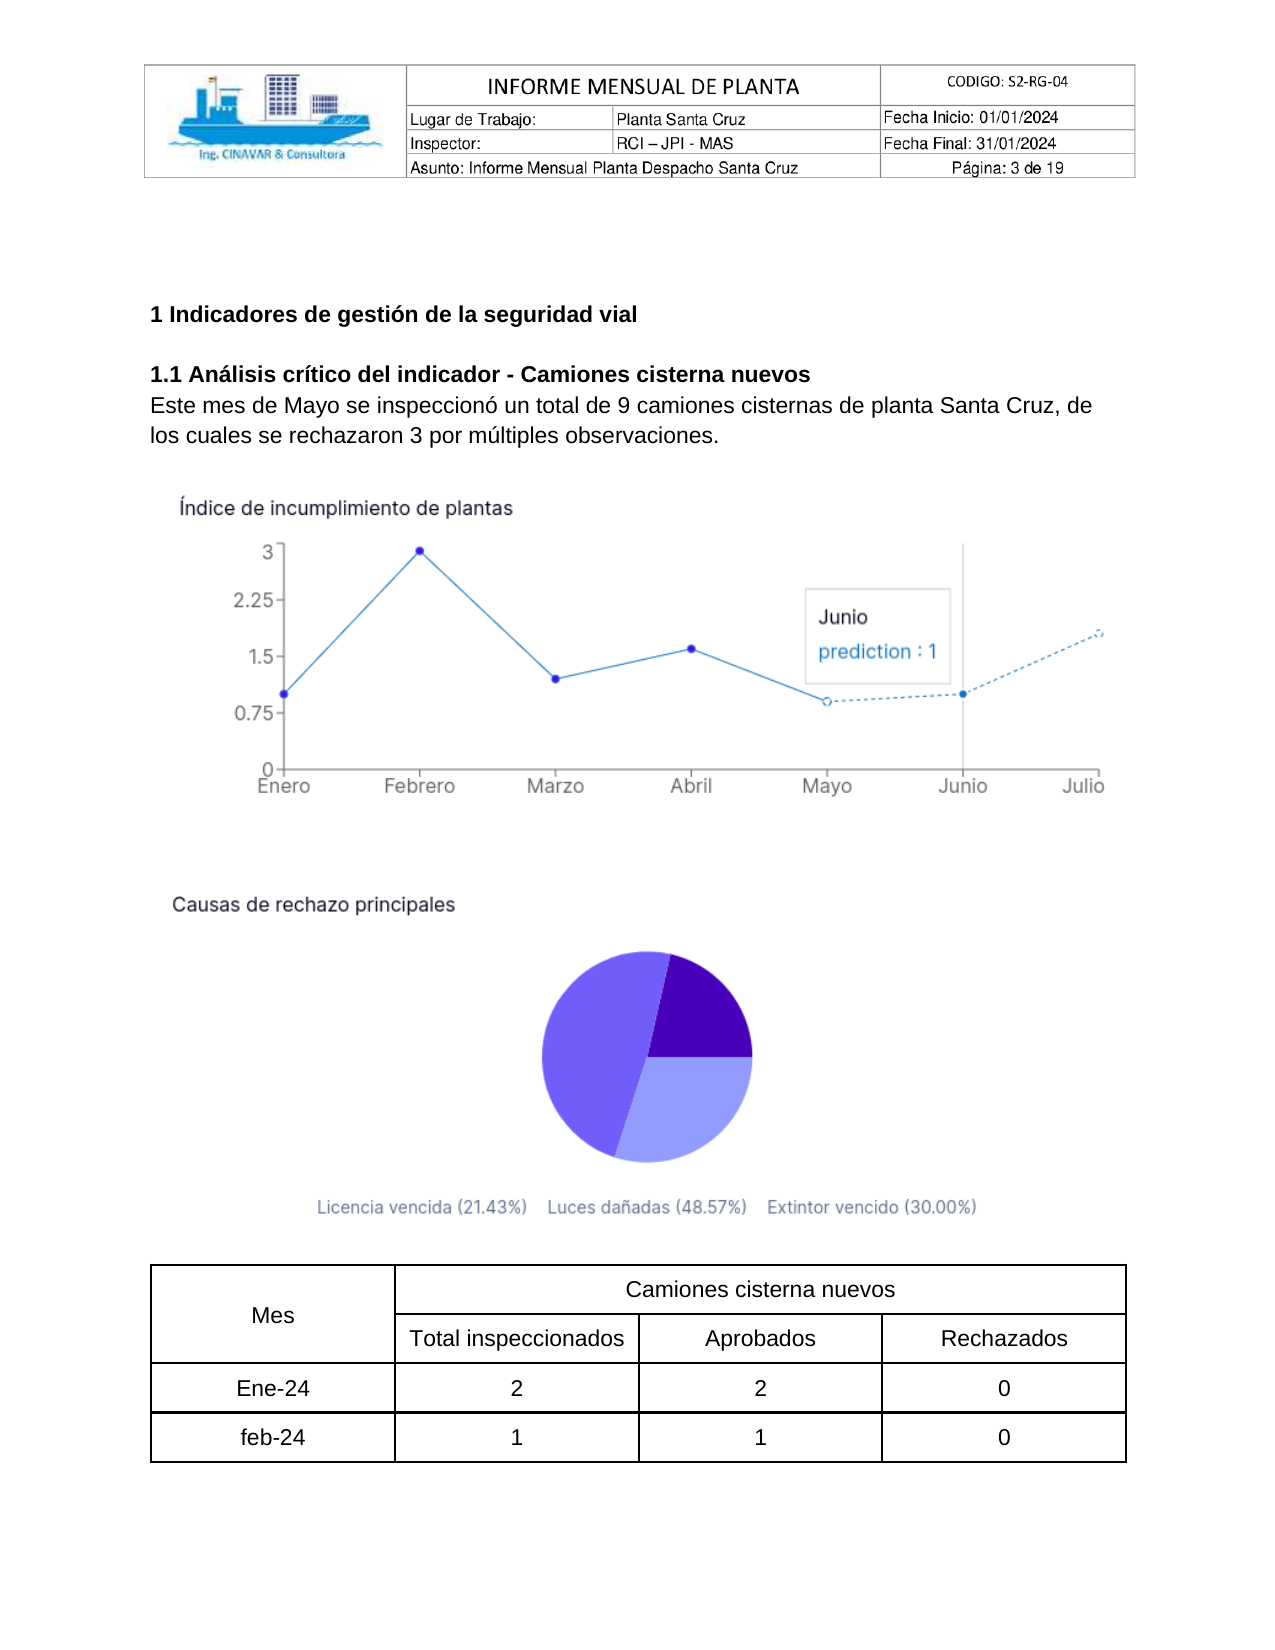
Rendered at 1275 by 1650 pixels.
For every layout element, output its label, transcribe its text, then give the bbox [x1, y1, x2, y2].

text 1.1 Análisis crítico del indicador - Camiones cisterna nuevos [150, 361, 1125, 388]
picture [150, 888, 1125, 1226]
text Este mes de Mayo se inspeccionó un total de 9 camiones cisternas de planta Santa Cruz, de los cuales se rechazaron 3 por múltiples observaciones. [150, 392, 1125, 448]
table_header Mes [152, 1266, 394, 1362]
picture [150, 482, 1125, 820]
table_cell 0 [883, 1414, 1125, 1461]
table_cell Aprobados [640, 1315, 881, 1362]
table_cell Rechazados [883, 1315, 1125, 1362]
table_cell 2 [396, 1364, 638, 1411]
table_cell Ene-24 [152, 1364, 394, 1411]
table_cell 1 [396, 1414, 638, 1461]
picture [132, 61, 1143, 184]
table_cell 1 [640, 1414, 881, 1461]
table_header Camiones cisterna nuevos [396, 1266, 1125, 1313]
table_cell Total inspeccionados [396, 1315, 638, 1362]
table_cell 2 [640, 1364, 881, 1411]
text 1 Indicadores de gestión de la seguridad vial [150, 301, 1125, 327]
table_cell 0 [883, 1364, 1125, 1411]
table_cell feb-24 [152, 1414, 394, 1461]
